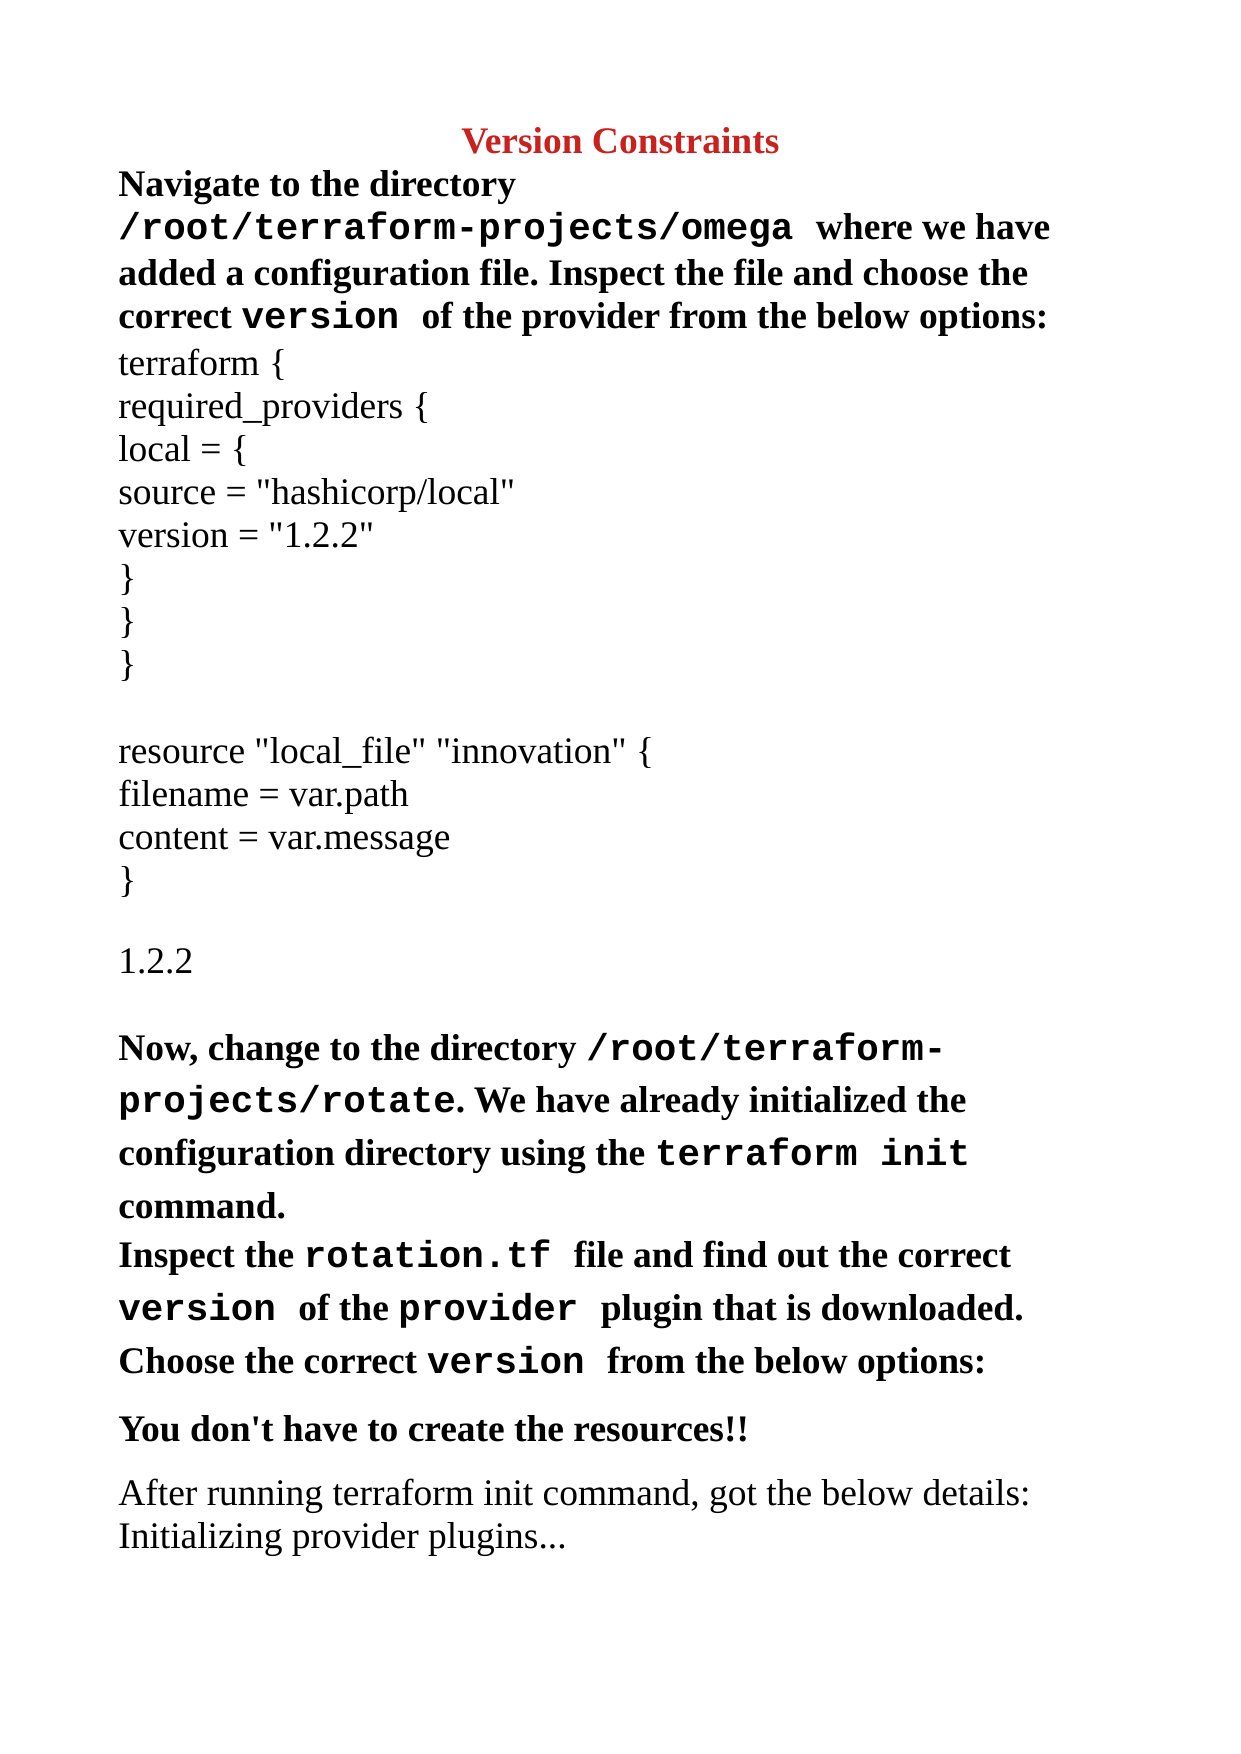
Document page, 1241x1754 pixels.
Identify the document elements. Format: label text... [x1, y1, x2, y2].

text } [118, 599, 1122, 642]
text Initializing provider plugins... [118, 1513, 1122, 1556]
text source = "hashicorp/local" [118, 469, 1122, 512]
text } [118, 642, 1122, 685]
text resource "local_file" "innovation" { [118, 728, 1122, 771]
text filename = var.path [118, 771, 1122, 814]
text required_providers { [118, 383, 1122, 426]
text terraform { [118, 340, 1122, 383]
text You don't have to create the resources!! [118, 1406, 1122, 1449]
text } [118, 857, 1122, 901]
text Version Constraints [118, 118, 1122, 161]
text } [118, 556, 1122, 599]
text version = "1.2.2" [118, 512, 1122, 556]
text Navigate to the directory /root/terraform-projects/omega where we have added a configuration file. Inspect the file and choose the correct version of the provider from the below options: [118, 161, 1122, 340]
text Now, change to the directory /root/terraform-projects/rotate. We have already initialized the configuration directory using the terraform init command. Inspect the rotation.tf file and find out the correct version of the provider plugin that is downloaded. Choose the correct version from the below options: [118, 1025, 1122, 1384]
text local = { [118, 426, 1122, 469]
text content = var.message [118, 814, 1122, 857]
text After running terraform init command, got the below details: [118, 1470, 1122, 1513]
text 1.2.2 [118, 939, 1122, 982]
